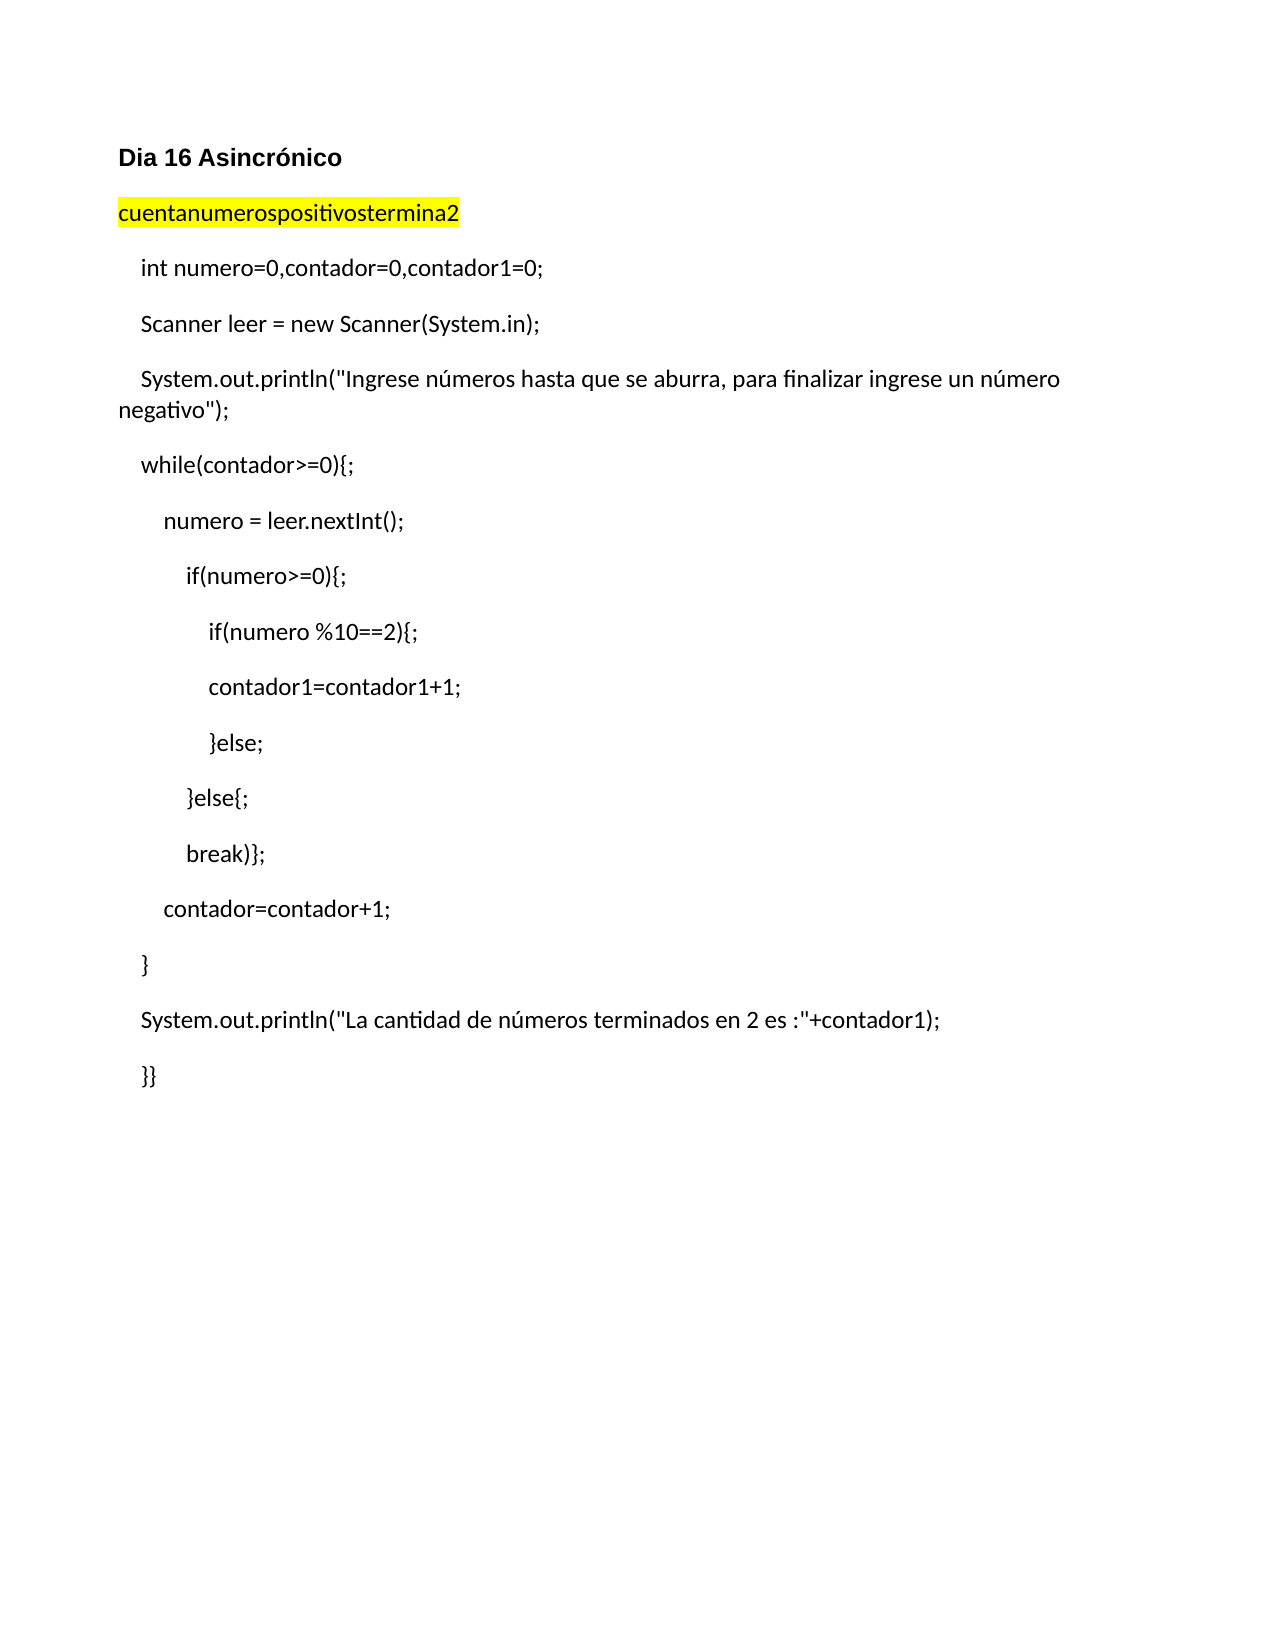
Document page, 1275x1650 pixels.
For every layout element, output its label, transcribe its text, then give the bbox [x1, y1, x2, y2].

text }else{; [118, 783, 1157, 813]
text int numero=0,contador=0,contador1=0; [118, 252, 1157, 283]
text } [118, 949, 1157, 980]
text while(contador>=0){; [118, 449, 1157, 480]
text Dia 16 Asincrónico [118, 143, 1157, 172]
text System.out.println("Ingrese números hasta que se aburra, para finalizar ingrese un número negativo"); [118, 363, 1157, 424]
text }else; [118, 727, 1157, 758]
text if(numero>=0){; [118, 561, 1157, 591]
text if(numero %10==2){; [118, 616, 1157, 647]
text Scanner leer = new Scanner(System.in); [118, 308, 1157, 338]
text contador1=contador1+1; [118, 672, 1157, 702]
text numero = leer.nextInt(); [118, 505, 1157, 536]
text }} [118, 1060, 1157, 1091]
text cuentanumerospositivostermina2 [118, 197, 1157, 227]
text break)}; [118, 838, 1157, 869]
text System.out.println("La cantidad de números terminados en 2 es :"+contador1); [118, 1005, 1157, 1035]
text contador=contador+1; [118, 894, 1157, 924]
